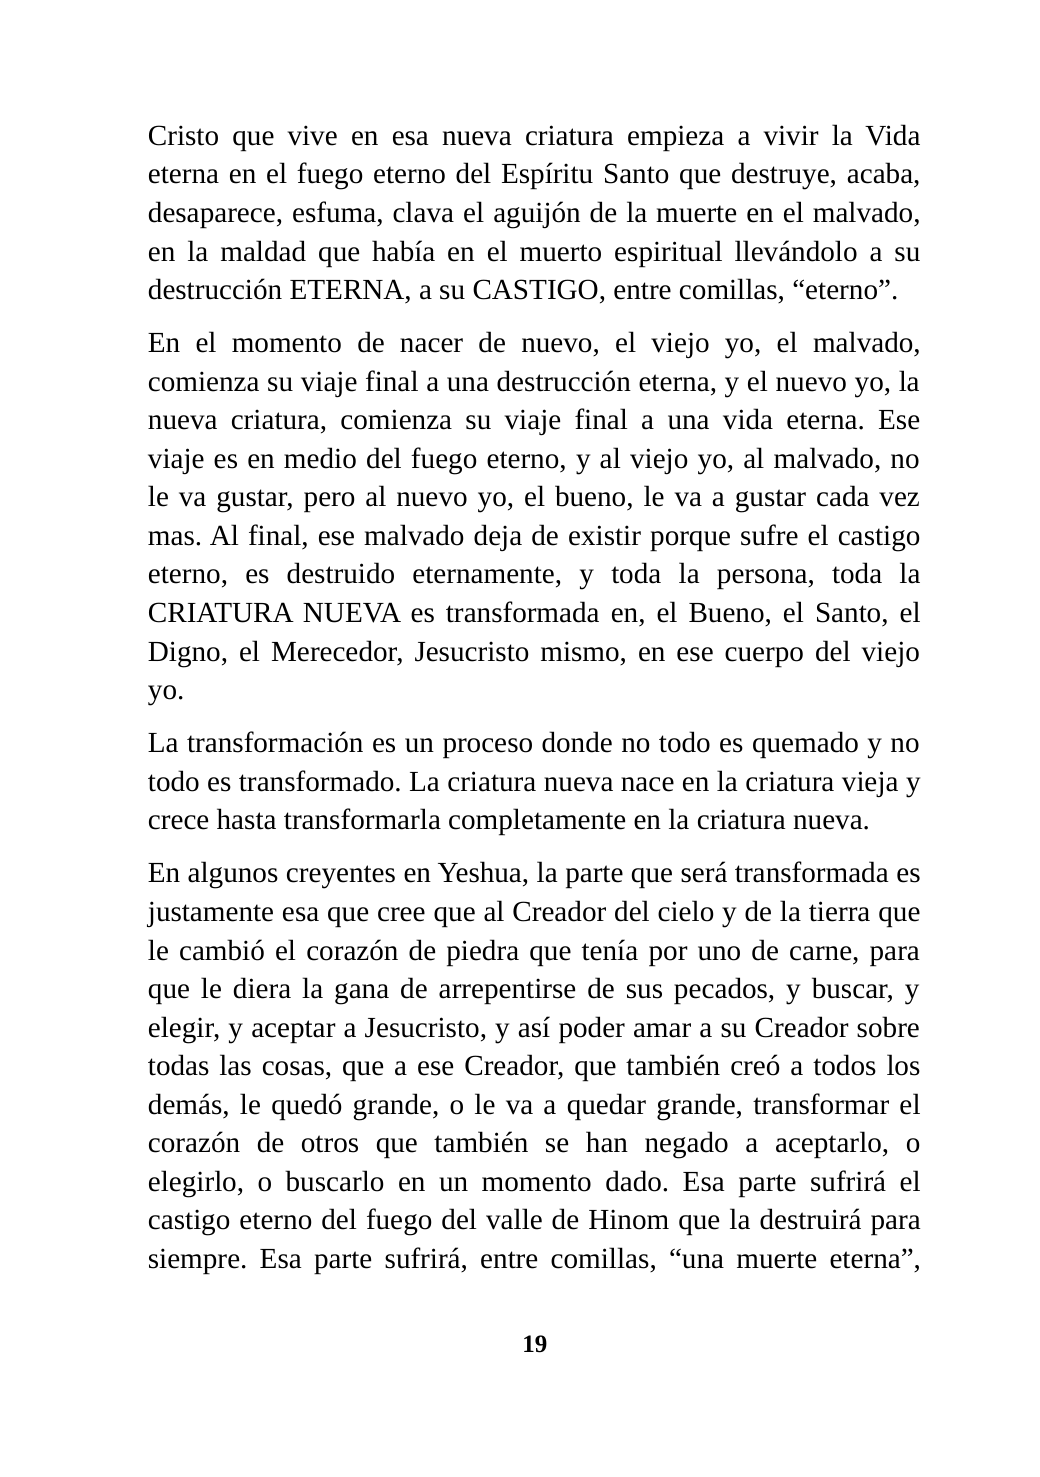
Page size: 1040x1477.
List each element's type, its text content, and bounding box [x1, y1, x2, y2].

text La transformación es un proceso donde no todo es quemado y no todo es transformado. La criatura nueva nace en la criatura vieja y crece hasta transformarla completamente en la criatura nueva. [148, 725, 921, 836]
text En algunos creyentes en Yeshua, la parte que será transformada es justamente esa que cree que al Creador del cielo y de la tierra que le cambió el corazón de piedra que tenía por uno de carne, para que le diera la gana de arrepentirse de sus pecados, y buscar, y elegir, y aceptar a Jesucristo, y así poder amar a su Creador sobre todas las cosas, que a ese Creador, que también creó a todos los demás, le quedó grande, o le va a quedar grande, transformar el corazón de otros que también se han negado a aceptarlo, o elegirlo, o buscarlo en un momento dado. Esa parte sufrirá el castigo eterno del fuego del valle de Hinom que la destruirá para siempre. Esa parte sufrirá, entre comillas, “una muerte eterna”, [148, 856, 921, 1274]
text En el momento de nacer de nuevo, el viejo yo, el malvado, comienza su viaje final a una destrucción eterna, y el nuevo yo, la nueva criatura, comienza su viaje final a una vida eterna. Ese viaje es en medio del fuego eterno, y al viejo yo, al malvado, no le va gustar, pero al nuevo yo, el bueno, le va a gustar cada vez mas. Al final, ese malvado deja de existir porque sufre el castigo eterno, es destruido eternamente, y toda la persona, toda la CRIATURA NUEVA es transformada en, el Bueno, el Santo, el Digno, el Merecedor, Jesucristo mismo, en ese cuerpo del viejo yo. [148, 325, 921, 706]
text Cristo que vive en esa nueva criatura empieza a vivir la Vida eterna en el fuego eterno del Espíritu Santo que destruye, acaba, desaparece, esfuma, clava el aguijón de la muerte en el malvado, en la maldad que había en el muerto espiritual llevándolo a su destrucción ETERNA, a su CASTIGO, entre comillas, “eterno”. [148, 118, 921, 306]
